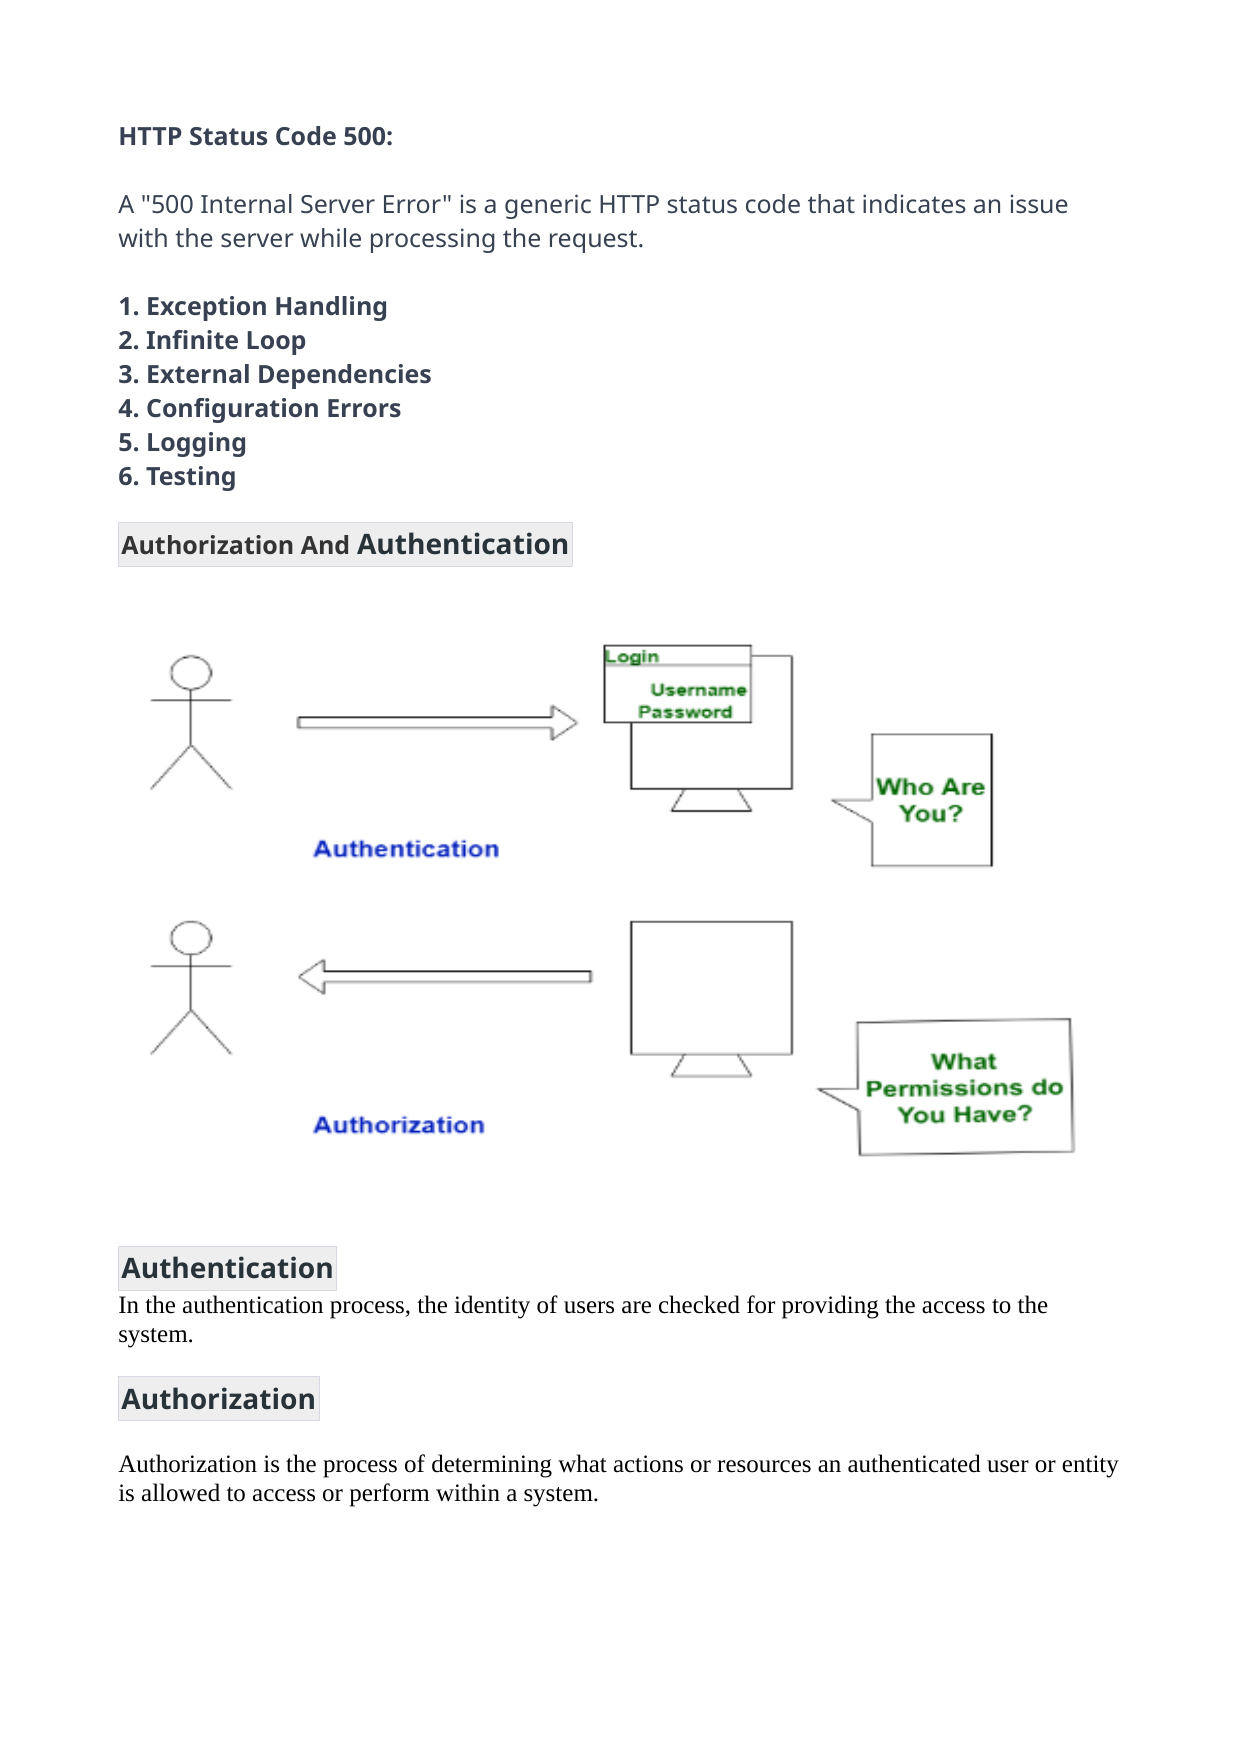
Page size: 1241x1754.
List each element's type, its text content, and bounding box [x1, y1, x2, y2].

text Authorization is the process of determining what actions or resources an authenticated user or entity is allowed to access or perform within a system. [118, 1449, 1122, 1507]
text HTTP Status Code 500: [118, 118, 1122, 152]
text 1. Exception Handling [118, 288, 1122, 322]
text [320, 1376, 1122, 1421]
text A "500 Internal Server Error" is a generic HTTP status code that indicates an issue with the server while processing the request. [118, 186, 1122, 254]
text Authorization [119, 1377, 319, 1420]
text 3. External Dependencies [118, 357, 1122, 391]
text Authorization And Authentication [119, 523, 572, 566]
text 2. Infinite Loop [118, 322, 1122, 357]
text 5. Logging [118, 425, 1122, 459]
text [573, 522, 1122, 566]
text [337, 1246, 1122, 1290]
text In the authentication process, the identity of users are checked for providing the access to the system. [118, 1290, 1122, 1347]
picture [118, 623, 1123, 1189]
text 6. Testing [118, 459, 1122, 493]
text Authentication [119, 1247, 336, 1290]
text 4. Configuration Errors [118, 391, 1122, 425]
